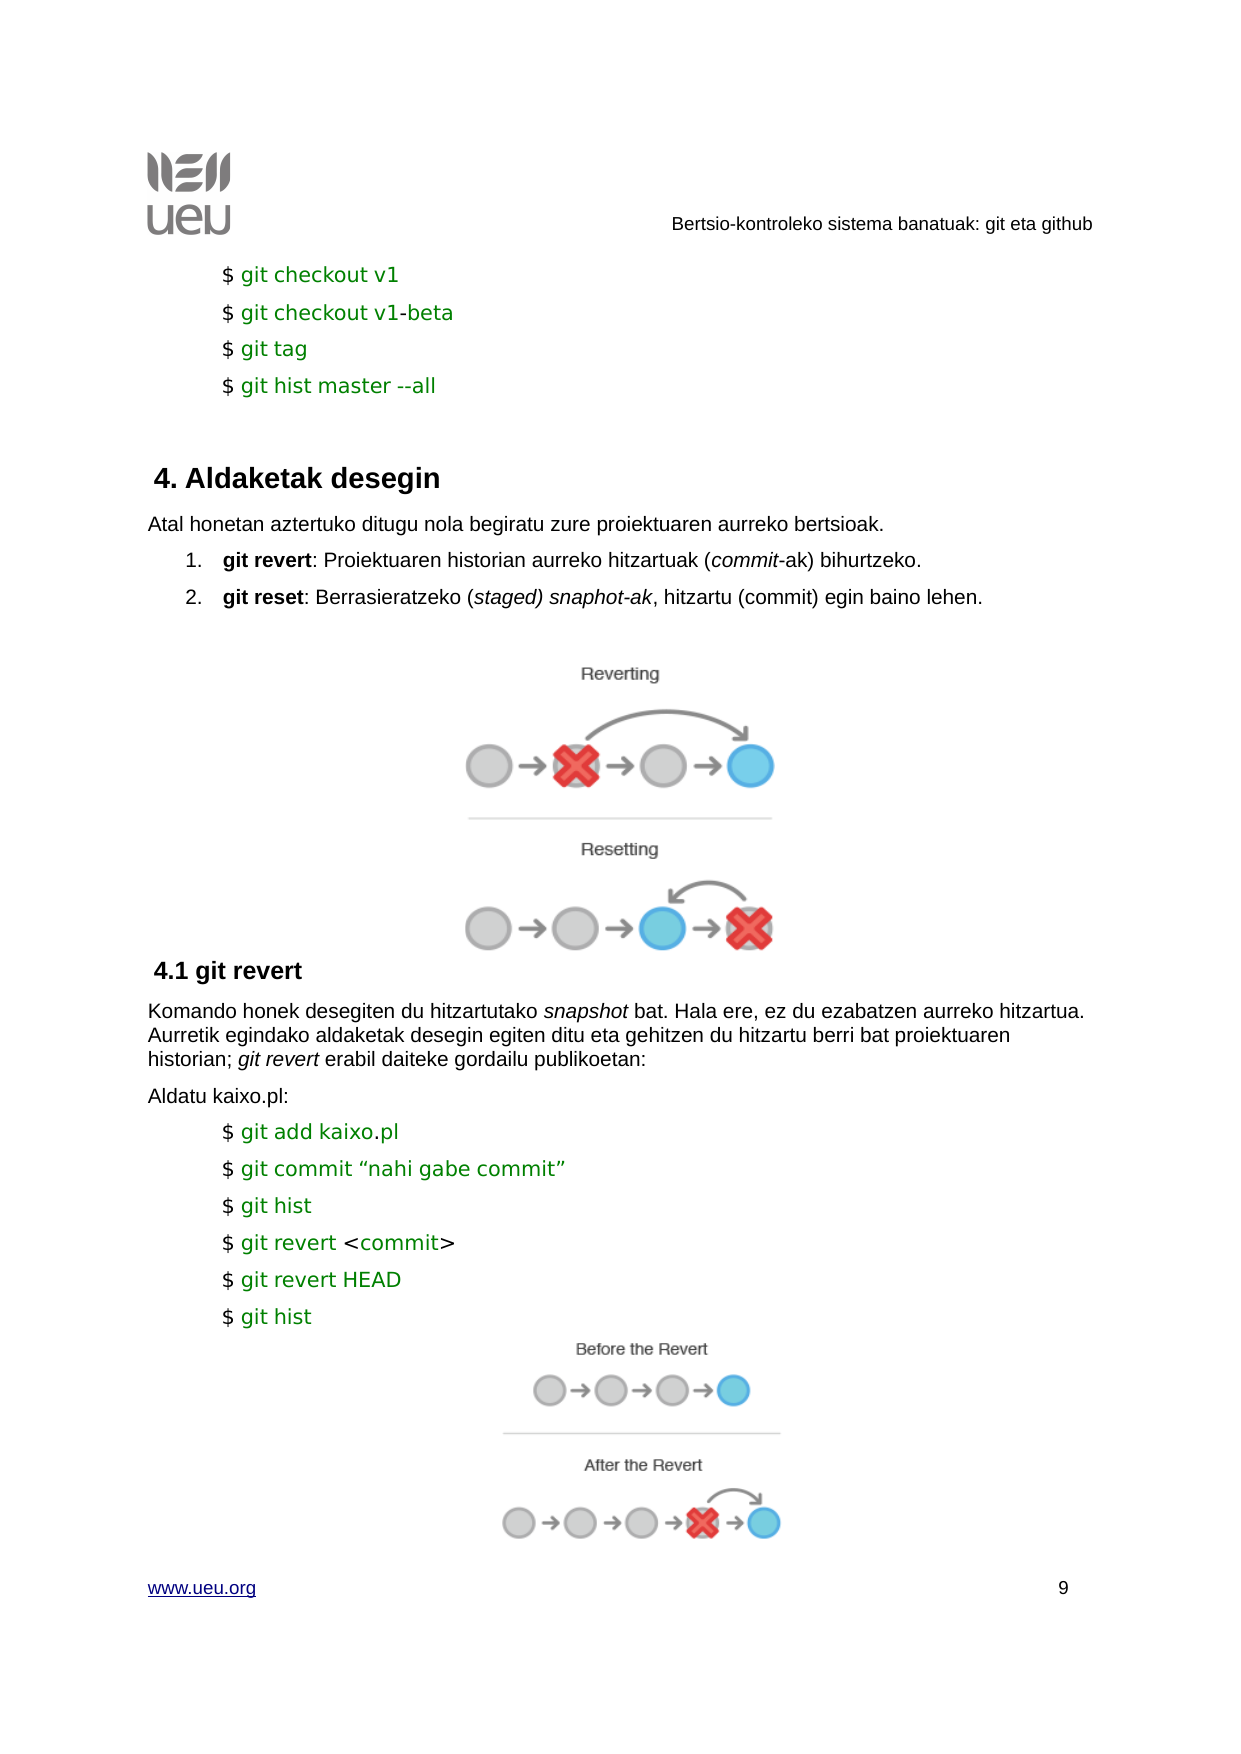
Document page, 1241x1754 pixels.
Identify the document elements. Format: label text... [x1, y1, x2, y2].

text Aldatu kaixo.pl: [148, 1083, 1093, 1107]
subtitle 4.1 git revert [151, 956, 1093, 985]
text $ git checkout v1 [221, 263, 1093, 288]
text $ git revert <commit> [221, 1231, 1093, 1255]
subtitle 4. Aldaketak desegin [151, 462, 1093, 495]
text $ git hist [221, 1194, 1093, 1218]
text Komando honek desegiten du hitzartutako snapshot bat. Hala ere, ez du ezabatzen aurreko hitzartua. Aurretik egindako aldaketak desegin egiten ditu eta gehitzen du hitzartu berri bat proiektuaren historian; git revert erabil daiteke gordailu publikoetan: [148, 999, 1093, 1071]
picture [501, 1341, 784, 1541]
list git revert: Proiektuaren historian aurreko hitzartuak (commit-ak) bihurtzeko. [185, 548, 1093, 572]
text $ git hist master --all [221, 374, 1093, 399]
text Atal honetan aztertuko ditugu nola begiratu zure proiektuaren aurreko bertsioak. [148, 512, 1093, 536]
text $ git hist [221, 1305, 1093, 1329]
text $ git checkout v1-beta [221, 300, 1093, 325]
text $ git tag [221, 337, 1093, 362]
text $ git commit “nahi gabe commit” [221, 1157, 1093, 1181]
text $ git revert HEAD [221, 1268, 1093, 1292]
picture [465, 664, 775, 954]
picture [147, 152, 231, 235]
text $ git add kaixo.pl [221, 1120, 1093, 1144]
list git reset: Berrasieratzeko (staged) snaphot-ak, hitzartu (commit) egin baino lehen. [185, 585, 1093, 609]
